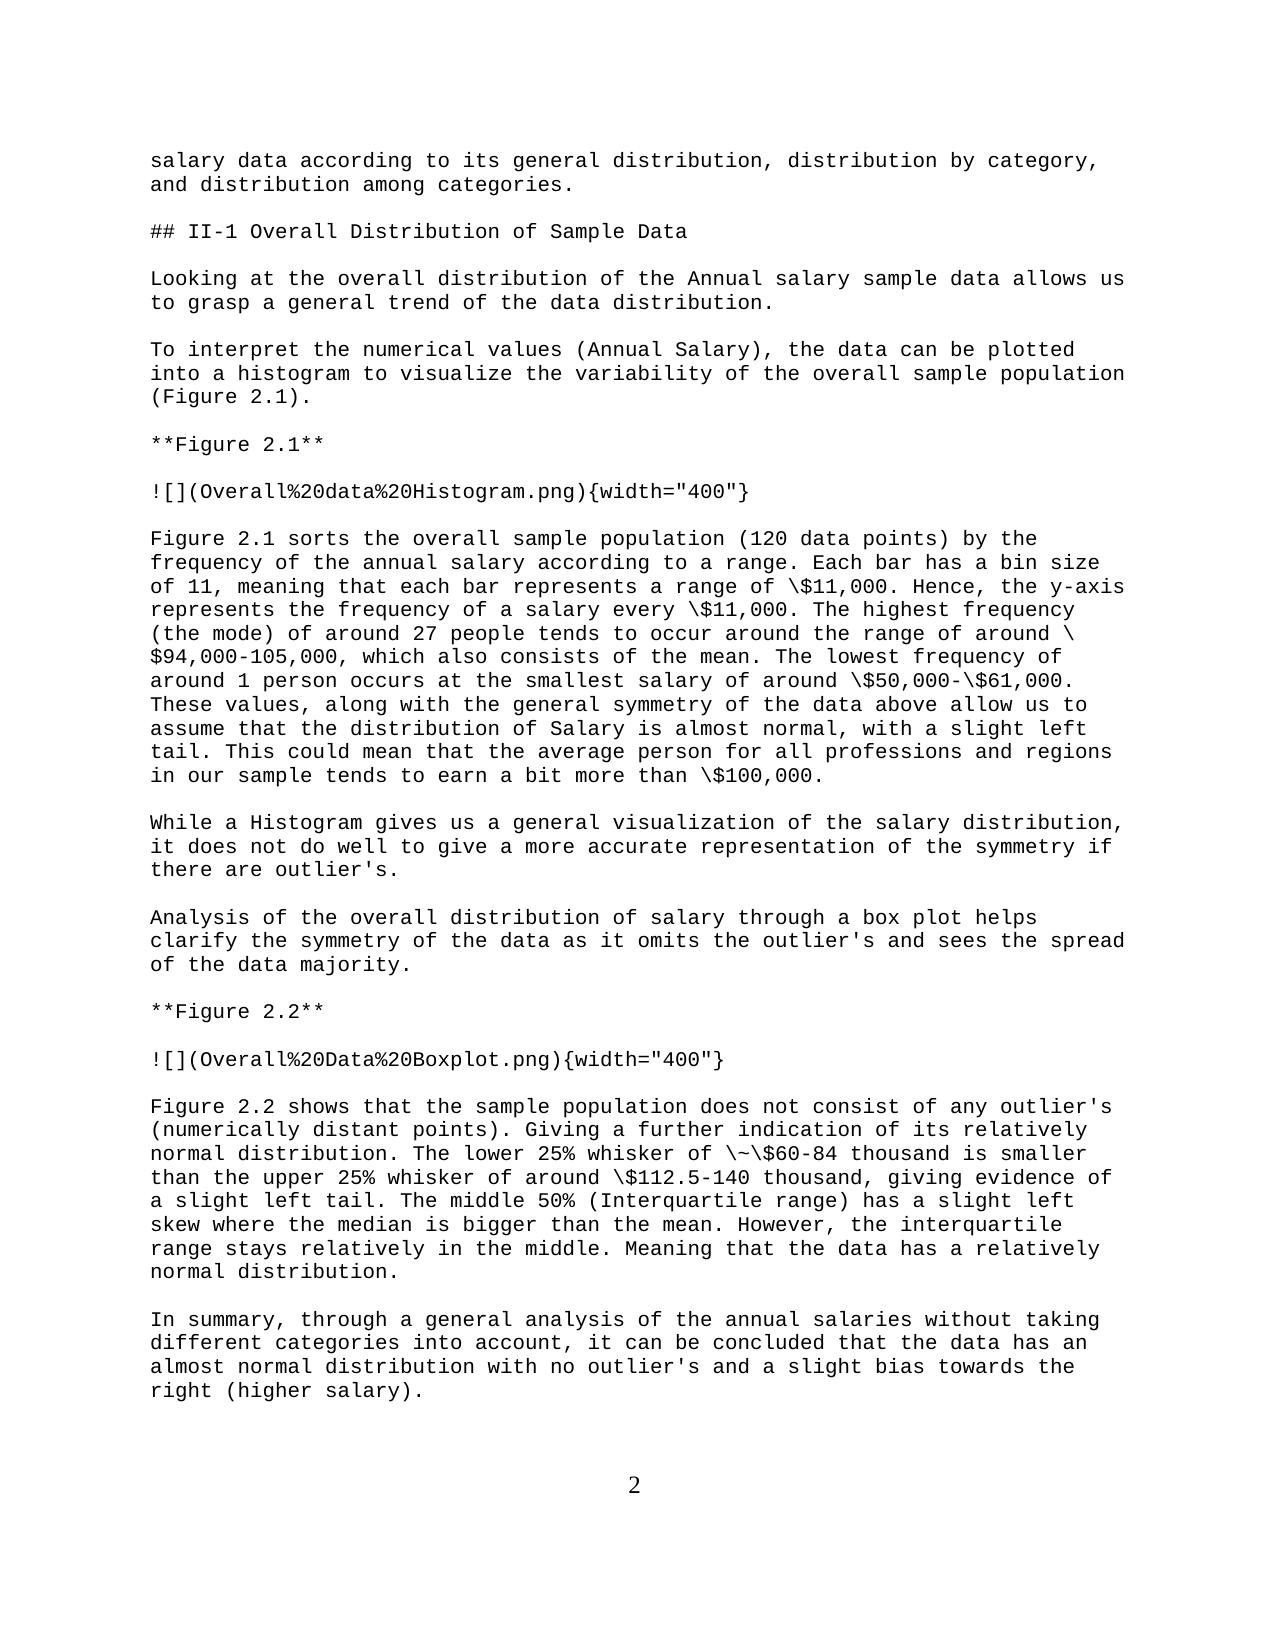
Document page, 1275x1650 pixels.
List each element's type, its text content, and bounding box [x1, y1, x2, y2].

text While a Histogram gives us a general visualization of the salary distribution, it does not do well to give a more accurate representation of the symmetry if there are outlier's. [150, 812, 1125, 883]
text ## II-1 Overall Distribution of Sample Data [150, 221, 1125, 244]
text Figure 2.2 shows that the sample population does not consist of any outlier's (numerically distant points). Giving a further indication of its relatively normal distribution. The lower 25% whisker of \~\$60-84 thousand is smaller than the upper 25% whisker of around \$112.5-140 thousand, giving evidence of a slight left tail. The middle 50% (Interquartile range) has a slight left skew where the median is bigger than the mean. However, the interquartile range stays relatively in the middle. Meaning that the data has a relatively normal distribution. [150, 1096, 1125, 1285]
text ![](Overall%20Data%20Boxplot.png){width="400"} [150, 1048, 1125, 1072]
text **Figure 2.1** [150, 434, 1125, 457]
text In summary, through a general analysis of the annual salaries without taking different categories into account, it can be concluded that the data has an almost normal distribution with no outlier's and a slight bias towards the right (higher salary). [150, 1309, 1125, 1403]
text Analysis of the overall distribution of salary through a box plot helps clarify the symmetry of the data as it omits the outlier's and sees the spread of the data majority. [150, 907, 1125, 978]
text salary data according to its general distribution, distribution by category, and distribution among categories. [150, 150, 1125, 197]
text **Figure 2.2** [150, 1001, 1125, 1025]
text ![](Overall%20data%20Histogram.png){width="400"} [150, 481, 1125, 505]
text Looking at the overall distribution of the Annual salary sample data allows us to grasp a general trend of the data distribution. [150, 268, 1125, 316]
text Figure 2.1 sorts the overall sample population (120 data points) by the frequency of the annual salary according to a range. Each bar has a bin size of 11, meaning that each bar represents a range of \$11,000. Hence, the y-axis represents the frequency of a salary every \$11,000. The highest frequency (the mode) of around 27 people tends to occur around the range of around \$94,000-105,000, which also consists of the mean. The lowest frequency of around 1 person occurs at the smallest salary of around \$50,000-\$61,000. These values, along with the general symmetry of the data above allow us to assume that the distribution of Salary is almost normal, with a slight left tail. This could mean that the average person for all professions and regions in our sample tends to earn a bit more than \$100,000. [150, 528, 1125, 788]
text To interpret the numerical values (Annual Salary), the data can be plotted into a histogram to visualize the variability of the overall sample population (Figure 2.1). [150, 339, 1125, 410]
